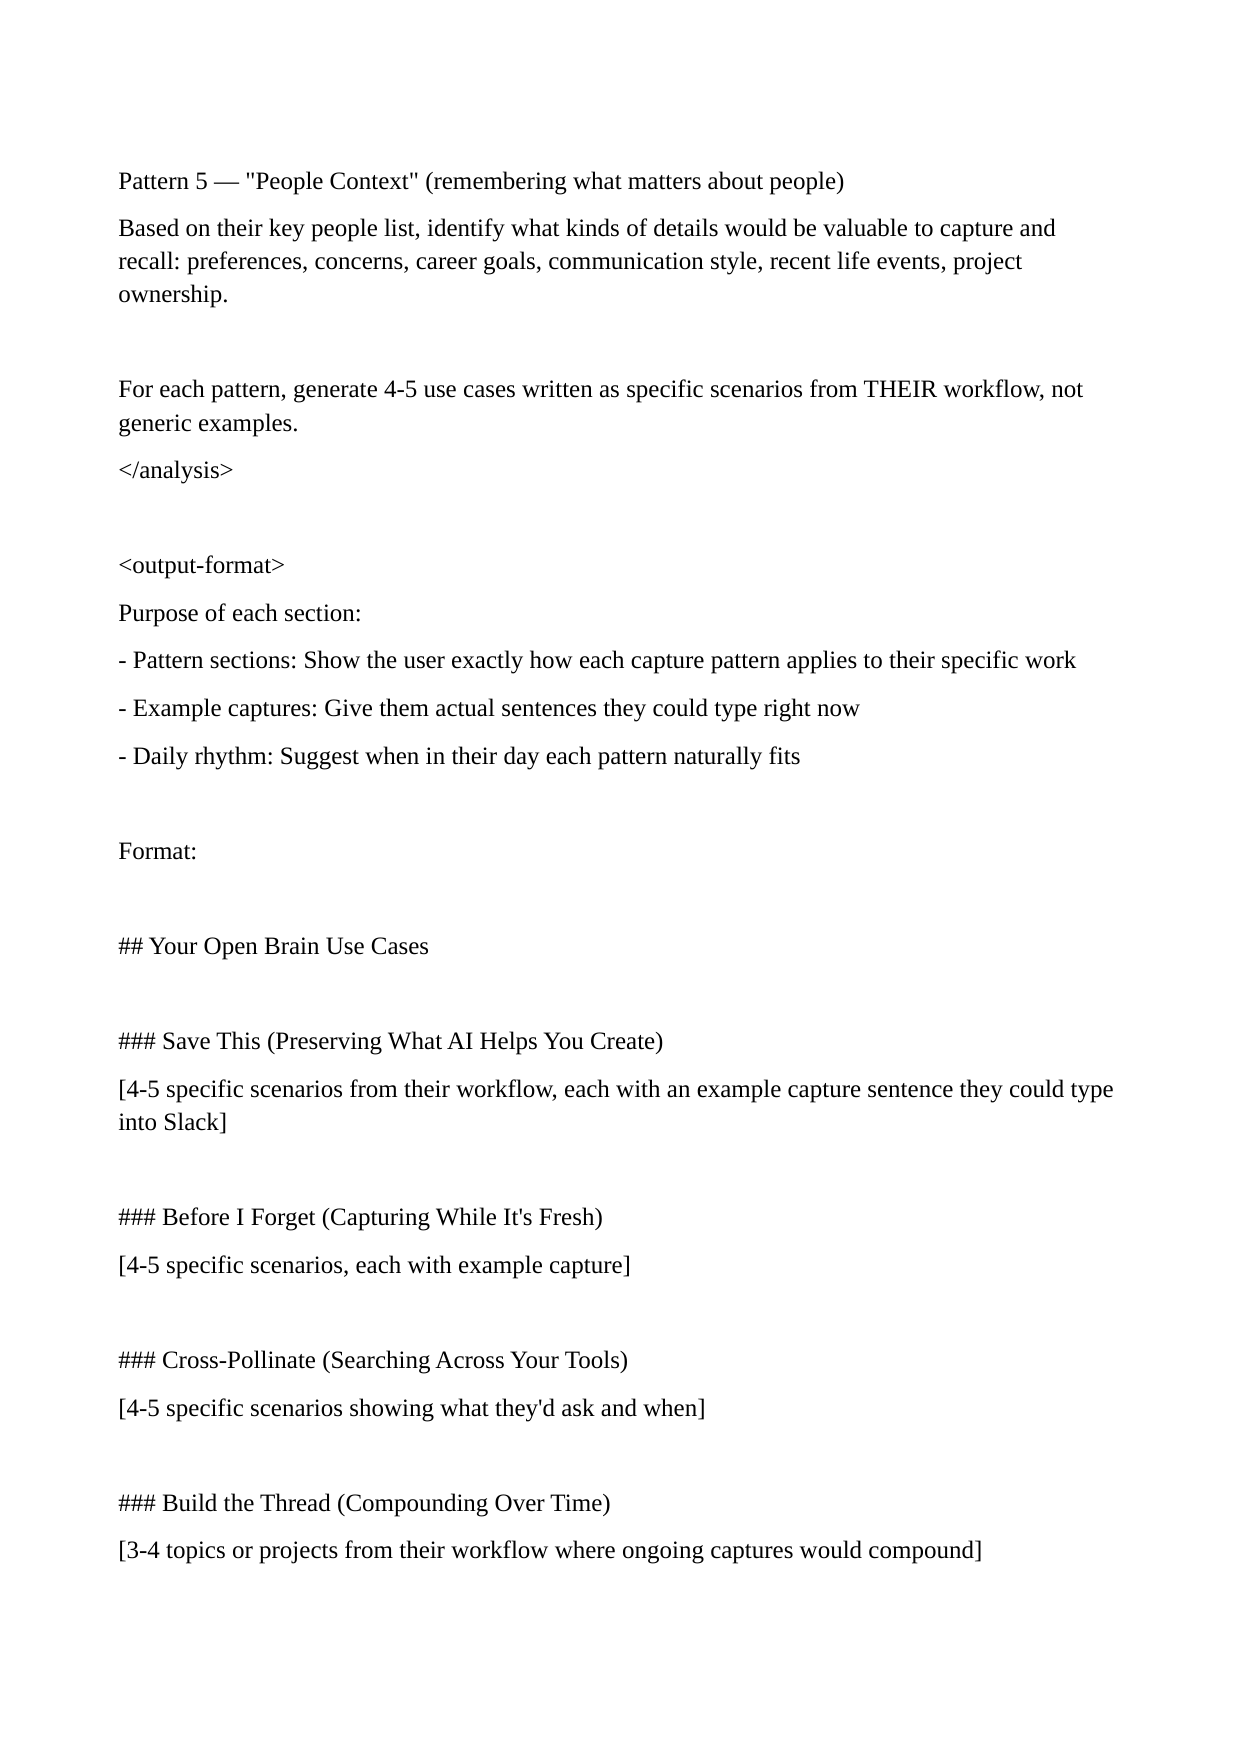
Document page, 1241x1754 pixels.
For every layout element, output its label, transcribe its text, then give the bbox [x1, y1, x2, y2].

text ### Before I Forget (Capturing While It's Fresh) [118, 1202, 1122, 1231]
text ### Save This (Preserving What AI Helps You Create) [118, 1026, 1122, 1055]
text Purpose of each section: [118, 598, 1122, 627]
text [4-5 specific scenarios, each with example capture] [118, 1250, 1122, 1279]
text Pattern 5 — "People Context" (remembering what matters about people) [118, 166, 1122, 194]
text For each pattern, generate 4-5 use cases written as specific scenarios from THEIR workflow, not generic examples. [118, 374, 1122, 436]
text [4-5 specific scenarios from their workflow, each with an example capture sentence they could type into Slack] [118, 1074, 1122, 1136]
text ### Build the Thread (Compounding Over Time) [118, 1488, 1122, 1517]
text </analysis> [118, 455, 1122, 484]
text - Daily rhythm: Suggest when in their day each pattern naturally fits [118, 741, 1122, 769]
text ### Cross-Pollinate (Searching Across Your Tools) [118, 1345, 1122, 1374]
text Based on their key people list, identify what kinds of details would be valuable to capture and recall: preferences, concerns, career goals, communication style, recent life events, project ownership. [118, 213, 1122, 308]
text ## Your Open Brain Use Cases [118, 931, 1122, 960]
text - Example captures: Give them actual sentences they could type right now [118, 693, 1122, 722]
text [3-4 topics or projects from their workflow where ongoing captures would compound] [118, 1536, 1122, 1564]
text - Pattern sections: Show the user exactly how each capture pattern applies to their specific work [118, 646, 1122, 674]
text [4-5 specific scenarios showing what they'd ask and when] [118, 1393, 1122, 1421]
text <output-format> [118, 550, 1122, 579]
text Format: [118, 836, 1122, 865]
